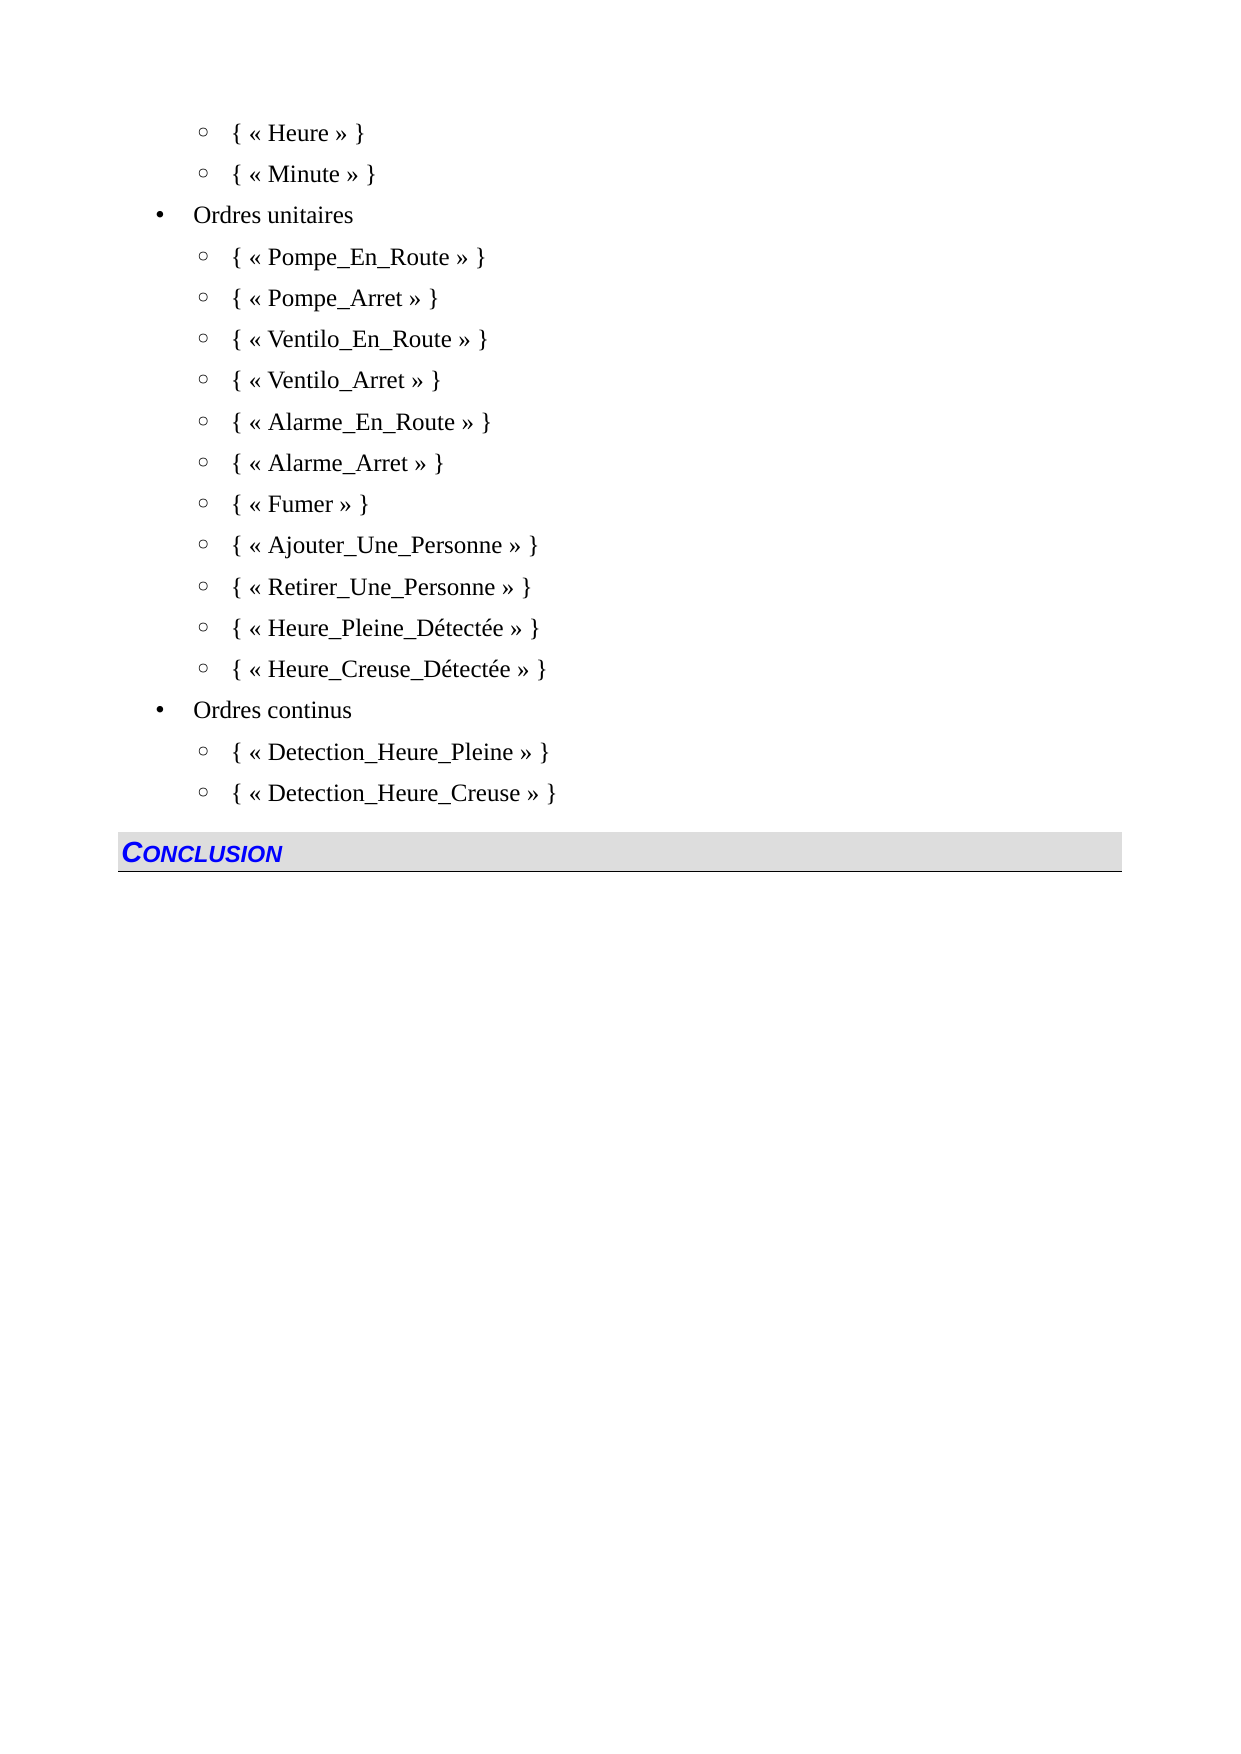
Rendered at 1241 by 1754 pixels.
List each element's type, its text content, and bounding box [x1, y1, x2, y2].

list { « Ventilo_En_Route » } [193, 324, 1122, 353]
list { « Heure_Creuse_Détectée » } [193, 654, 1122, 683]
list { « Heure » } [193, 118, 1122, 147]
list { « Detection_Heure_Pleine » } [193, 737, 1122, 766]
list { « Alarme_En_Route » } [193, 407, 1122, 436]
subtitle Conclusion [118, 832, 1122, 871]
list { « Pompe_Arret » } [193, 283, 1122, 312]
list { « Ajouter_Une_Personne » } [193, 531, 1122, 559]
list { « Ventilo_Arret » } [193, 366, 1122, 394]
list { « Heure_Pleine_Détectée » } [193, 613, 1122, 642]
list { « Minute » } [193, 159, 1122, 188]
list { « Alarme_Arret » } [193, 448, 1122, 477]
list { « Retirer_Une_Personne » } [193, 572, 1122, 601]
list Ordres unitaires [156, 201, 1122, 229]
list { « Fumer » } [193, 489, 1122, 518]
list { « Pompe_En_Route » } [193, 242, 1122, 271]
list Ordres continus [156, 696, 1122, 724]
list { « Detection_Heure_Creuse » } [193, 778, 1122, 807]
